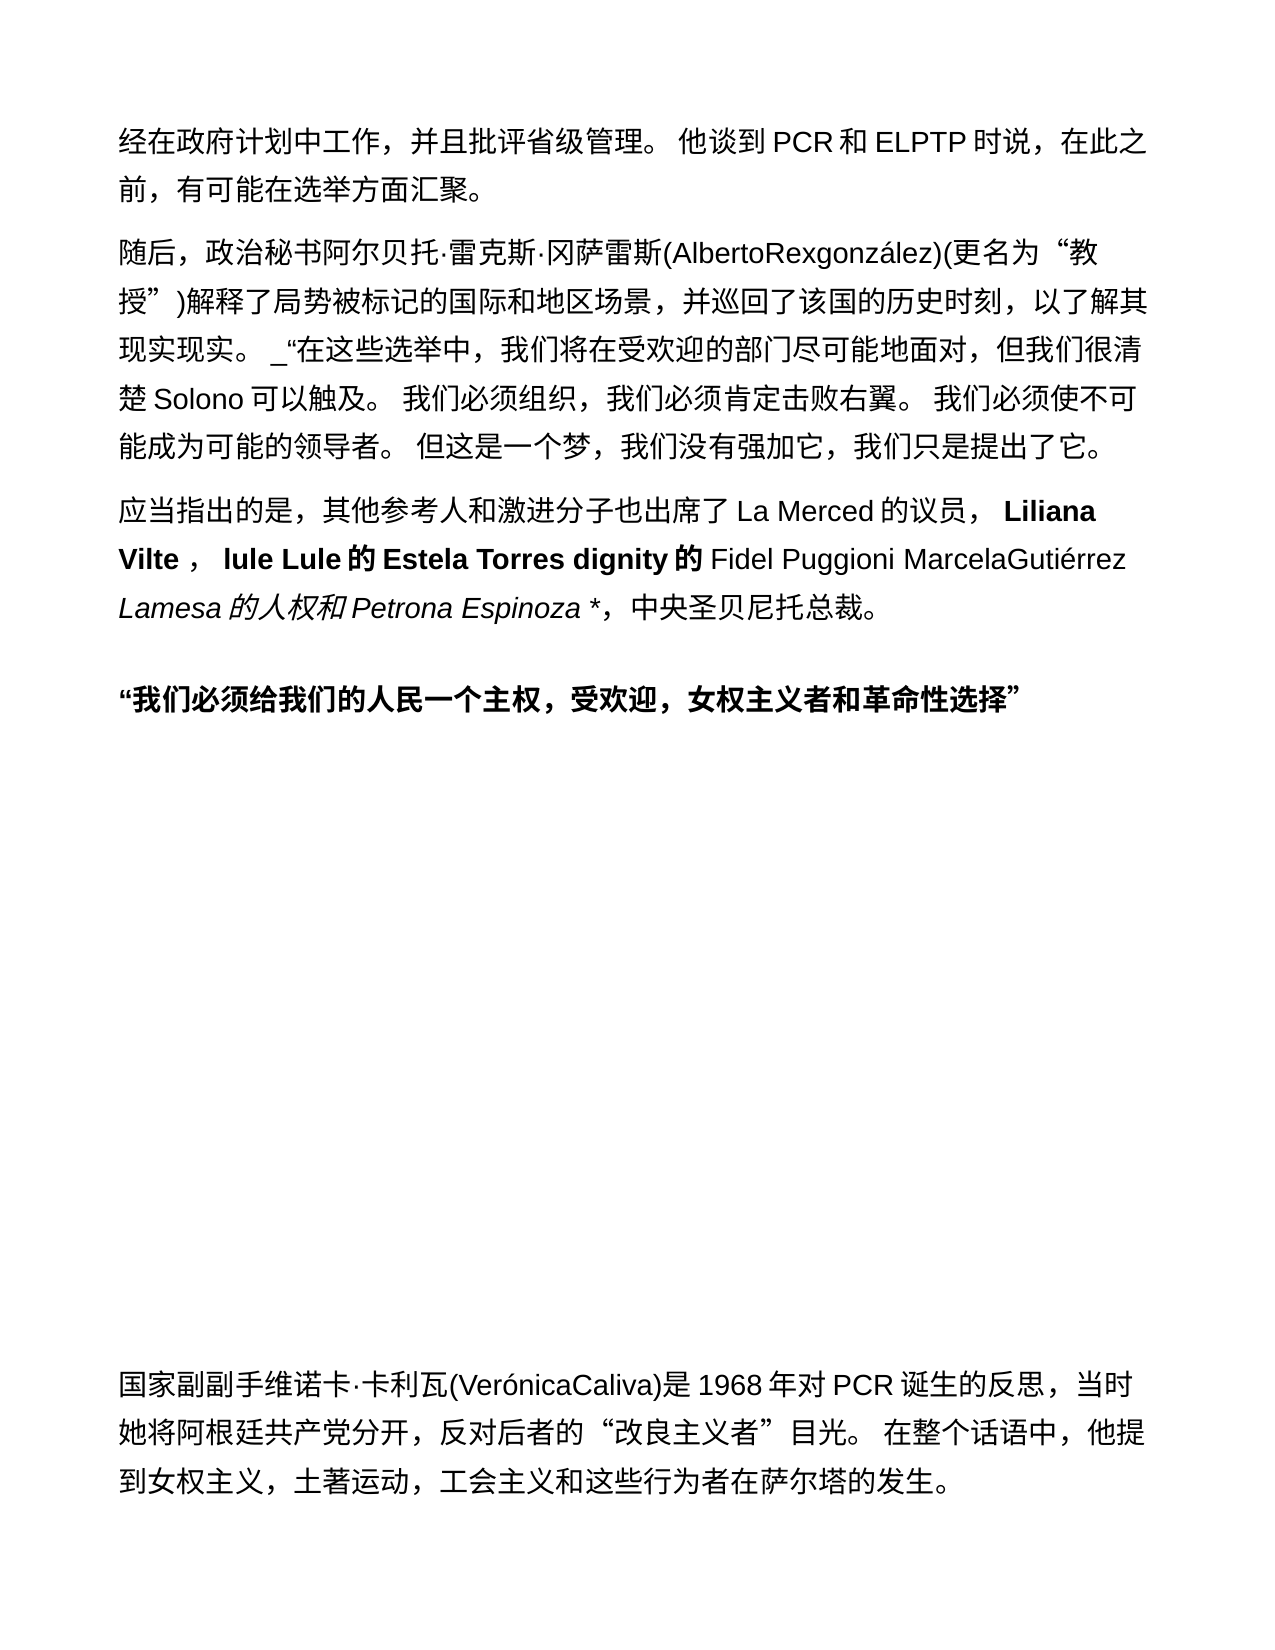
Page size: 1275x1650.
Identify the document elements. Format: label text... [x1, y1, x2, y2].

text 国家副副手维诺卡·卡利瓦(VerónicaCaliva)是1968年对PCR诞生的反思，当时她将阿根廷共产党分开，反对后者的“改良主义者”目光。 在整个话语中，他提到女权主义，土著运动，工会主义和这些行为者在萨尔塔的发生。 [118, 739, 1157, 1501]
text 科利娜(Kolina)的总统迭戈·阿罗约(Diego Arroyo)警告说，这位政治设计师的许多“低估”。 “ 提议，我们有能力管理，思考我们不能处理事工的人，但是今天它们都是国民政府的银色，预算的80％被排成一排，而这些工程在哪里？”，_声称。 他庆祝霍耶尔(Hoyel)的前沿有国家和省级立法者，并指出 “吓到他了”。 然后，参议员塞尔吉奥·莱维(Sergio Leavy)****对社会组织的贡献进行了重新验证，并利用时间来指代我们晋升的选举阵线，共同促进了变革和法律官员主义，而这三个官员却很遥远。 _ PV总裁说，_“取得领先的唯一途径”。 他强调，他们已经在政府计划中工作，并且批评省级管理。 他谈到PCR和ELPTP时说，在此之前，有可能在选举方面汇聚。 [118, 118, 1157, 209]
text 随后，政治秘书阿尔贝托·雷克斯·冈萨雷斯(AlbertoRexgonzález)(更名为“教授”)解释了局势被标记的国际和地区场景，并巡回了该国的历史时刻，以了解其现实现实。 _“在这些选举中，我们将在受欢迎的部门尽可能地面对，但我们很清楚Solono可以触及。 我们必须组织，我们必须肯定击败右翼。 我们必须使不可能成为可能的领导者。 但这是一个梦，我们没有强加它，我们只是提出了它。 [118, 230, 1157, 466]
text “我们必须给我们的人民一个主权，受欢迎，女权主义者和革命性选择” [118, 676, 1157, 718]
text 应当指出的是，其他参考人和激进分子也出席了La Merced的议员， Liliana Vilte ， lule Lule的Estela Torres dignity的 Fidel Puggioni MarcelaGutiérrez Lamesa的人权和 Petrona Espinoza *，中央圣贝尼托总裁。 [118, 487, 1157, 626]
